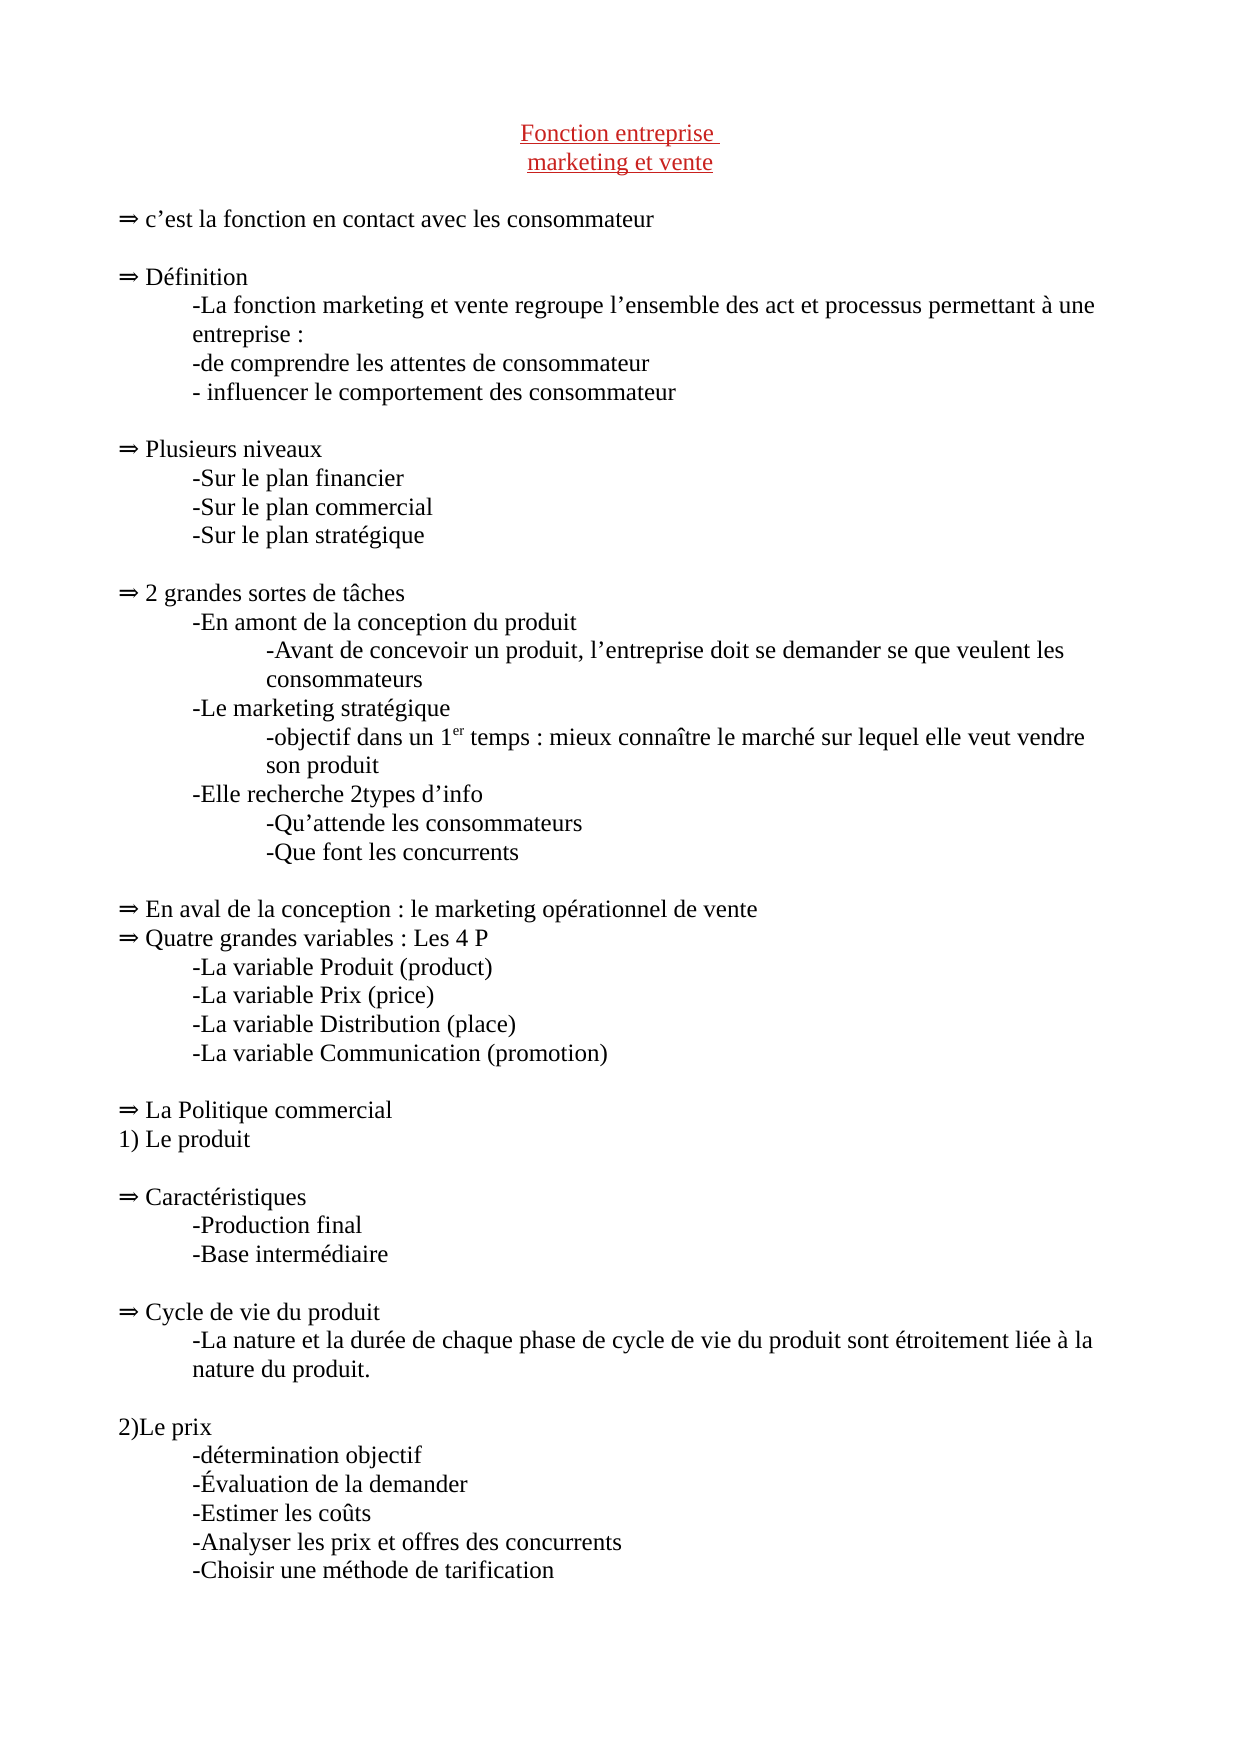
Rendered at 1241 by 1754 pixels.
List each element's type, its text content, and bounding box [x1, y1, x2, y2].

text marketing et vente [118, 147, 1122, 176]
text ⇒ Quatre grandes variables : Les 4 P [118, 923, 1122, 952]
text ⇒ Cycle de vie du produit [118, 1297, 1122, 1326]
text -Sur le plan financier [118, 463, 1122, 492]
text - influencer le comportement des consommateur [118, 377, 1122, 406]
text -La variable Distribution (place) [118, 1009, 1122, 1038]
text -Production final [118, 1211, 1122, 1239]
text -Évaluation de la demander [118, 1469, 1122, 1498]
text -Que font les concurrents [118, 837, 1122, 866]
text Fonction entreprise [118, 118, 1122, 147]
text ⇒ Caractéristiques [118, 1182, 1122, 1211]
text -La variable Communication (promotion) [118, 1038, 1122, 1067]
text -Estimer les coûts [118, 1498, 1122, 1527]
text ⇒ En aval de la conception : le marketing opérationnel de vente [118, 894, 1122, 923]
text -La variable Produit (product) [118, 952, 1122, 981]
text -Elle recherche 2types d’info [118, 779, 1122, 808]
text 1) Le produit [118, 1124, 1122, 1153]
text -La variable Prix (price) [118, 981, 1122, 1009]
text -Base intermédiaire [118, 1239, 1122, 1268]
text -de comprendre les attentes de consommateur [118, 348, 1122, 377]
text -détermination objectif [118, 1441, 1122, 1469]
text ⇒ c’est la fonction en contact avec les consommateur [118, 204, 1122, 233]
text ⇒ 2 grandes sortes de tâches [118, 578, 1122, 607]
text -objectif dans un 1er temps : mieux connaître le marché sur lequel elle veut vendre son produit [118, 722, 1122, 779]
text ⇒ Plusieurs niveaux [118, 434, 1122, 463]
text -Avant de concevoir un produit, l’entreprise doit se demander se que veulent les consommateurs [118, 636, 1122, 693]
text -En amont de la conception du produit [118, 607, 1122, 636]
text ⇒ La Politique commercial [118, 1096, 1122, 1124]
text -Le marketing stratégique [118, 693, 1122, 722]
text -Analyser les prix et offres des concurrents [118, 1527, 1122, 1556]
text -Sur le plan commercial [118, 492, 1122, 521]
text -La fonction marketing et vente regroupe l’ensemble des act et processus permettant à une entreprise : [118, 291, 1122, 348]
text -La nature et la durée de chaque phase de cycle de vie du produit sont étroitement liée à la nature du produit. [118, 1326, 1122, 1383]
text -Qu’attende les consommateurs [118, 808, 1122, 837]
text 2)Le prix [118, 1412, 1122, 1441]
text -Choisir une méthode de tarification [118, 1556, 1122, 1584]
text ⇒ Définition [118, 262, 1122, 291]
text -Sur le plan stratégique [118, 521, 1122, 549]
